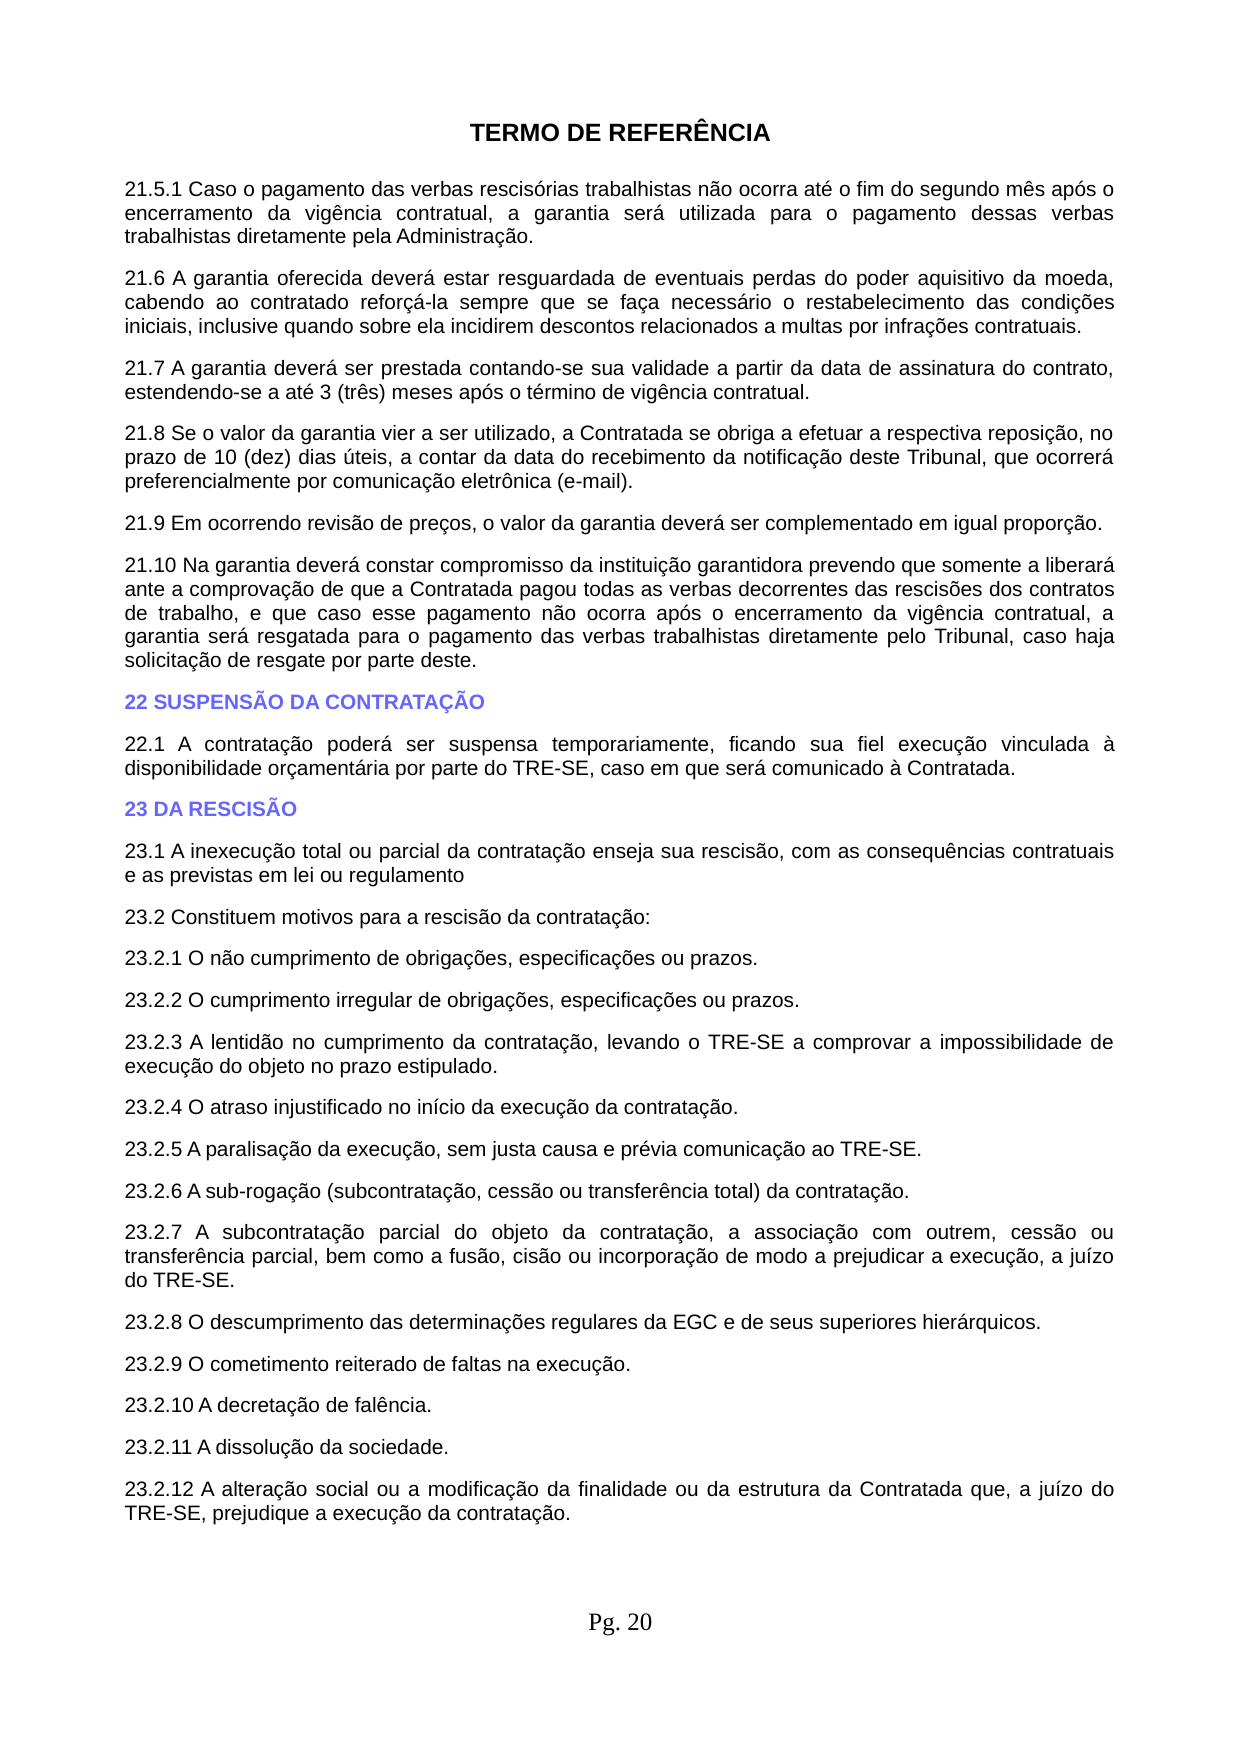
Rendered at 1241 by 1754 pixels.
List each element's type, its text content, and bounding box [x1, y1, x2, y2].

text 23.2.1 O não cumprimento de obrigações, especificações ou prazos. [124, 946, 1116, 970]
text 23.2.3 A lentidão no cumprimento da contratação, levando o TRE-SE a comprovar a impossibilidade de execução do objeto no prazo estipulado. [124, 1029, 1116, 1077]
text 23 DA RESCISÃO [124, 797, 1116, 821]
text 22.1 A contratação poderá ser suspensa temporariamente, ficando sua fiel execução vinculada à disponibilidade orçamentária por parte do TRE-SE, caso em que será comunicado à Contratada. [124, 732, 1116, 779]
text 23.2.4 O atraso injustificado no início da execução da contratação. [124, 1095, 1116, 1119]
text 21.10 Na garantia deverá constar compromisso da instituição garantidora prevendo que somente a liberará ante a comprovação de que a Contratada pagou todas as verbas decorrentes das rescisões dos contratos de trabalho, e que caso esse pagamento não ocorra após o encerramento da vigência contratual, a garantia será resgatada para o pagamento das verbas trabalhistas diretamente pelo Tribunal, caso haja solicitação de resgate por parte deste. [124, 552, 1116, 672]
text 23.2.11 A dissolução da sociedade. [124, 1435, 1116, 1459]
text 23.1 A inexecução total ou parcial da contratação enseja sua rescisão, com as consequências contratuais e as previstas em lei ou regulamento [124, 839, 1116, 887]
text 21.9 Em ocorrendo revisão de preços, o valor da garantia deverá ser complementado em igual proporção. [124, 511, 1116, 535]
text 21.5.1 Caso o pagamento das verbas rescisórias trabalhistas não ocorra até o fim do segundo mês após o encerramento da vigência contratual, a garantia será utilizada para o pagamento dessas verbas trabalhistas diretamente pela Administração. [124, 176, 1116, 248]
text 23.2.5 A paralisação da execução, sem justa causa e prévia comunicação ao TRE-SE. [124, 1137, 1116, 1161]
text 23.2.12 A alteração social ou a modificação da finalidade ou da estrutura da Contratada que, a juízo do TRE-SE, prejudique a execução da contratação. [124, 1476, 1116, 1524]
text 23.2.10 A decretação de falência. [124, 1393, 1116, 1417]
text 21.8 Se o valor da garantia vier a ser utilizado, a Contratada se obriga a efetuar a respectiva reposição, no prazo de 10 (dez) dias úteis, a contar da data do recebimento da notificação deste Tribunal, que ocorrerá preferencialmente por comunicação eletrônica (e-mail). [124, 421, 1116, 493]
text 23.2 Constituem motivos para a rescisão da contratação: [124, 904, 1116, 928]
text 21.7 A garantia deverá ser prestada contando-se sua validade a partir da data de assinatura do contrato, estendendo-se a até 3 (três) meses após o término de vigência contratual. [124, 356, 1116, 403]
text 22 SUSPENSÃO DA CONTRATAÇÃO [124, 690, 1116, 714]
text 23.2.9 O cometimento reiterado de faltas na execução. [124, 1351, 1116, 1375]
text 23.2.8 O descumprimento das determinações regulares da EGC e de seus superiores hierárquicos. [124, 1310, 1116, 1334]
text 23.2.2 O cumprimento irregular de obrigações, especificações ou prazos. [124, 988, 1116, 1012]
text 21.6 A garantia oferecida deverá estar resguardada de eventuais perdas do poder aquisitivo da moeda, cabendo ao contratado reforçá-la sempre que se faça necessário o restabelecimento das condições iniciais, inclusive quando sobre ela incidirem descontos relacionados a multas por infrações contratuais. [124, 266, 1116, 338]
text 23.2.7 A subcontratação parcial do objeto da contratação, a associação com outrem, cessão ou transferência parcial, bem como a fusão, cisão ou incorporação de modo a prejudicar a execução, a juízo do TRE-SE. [124, 1220, 1116, 1292]
text 23.2.6 A sub-rogação (subcontratação, cessão ou transferência total) da contratação. [124, 1178, 1116, 1202]
